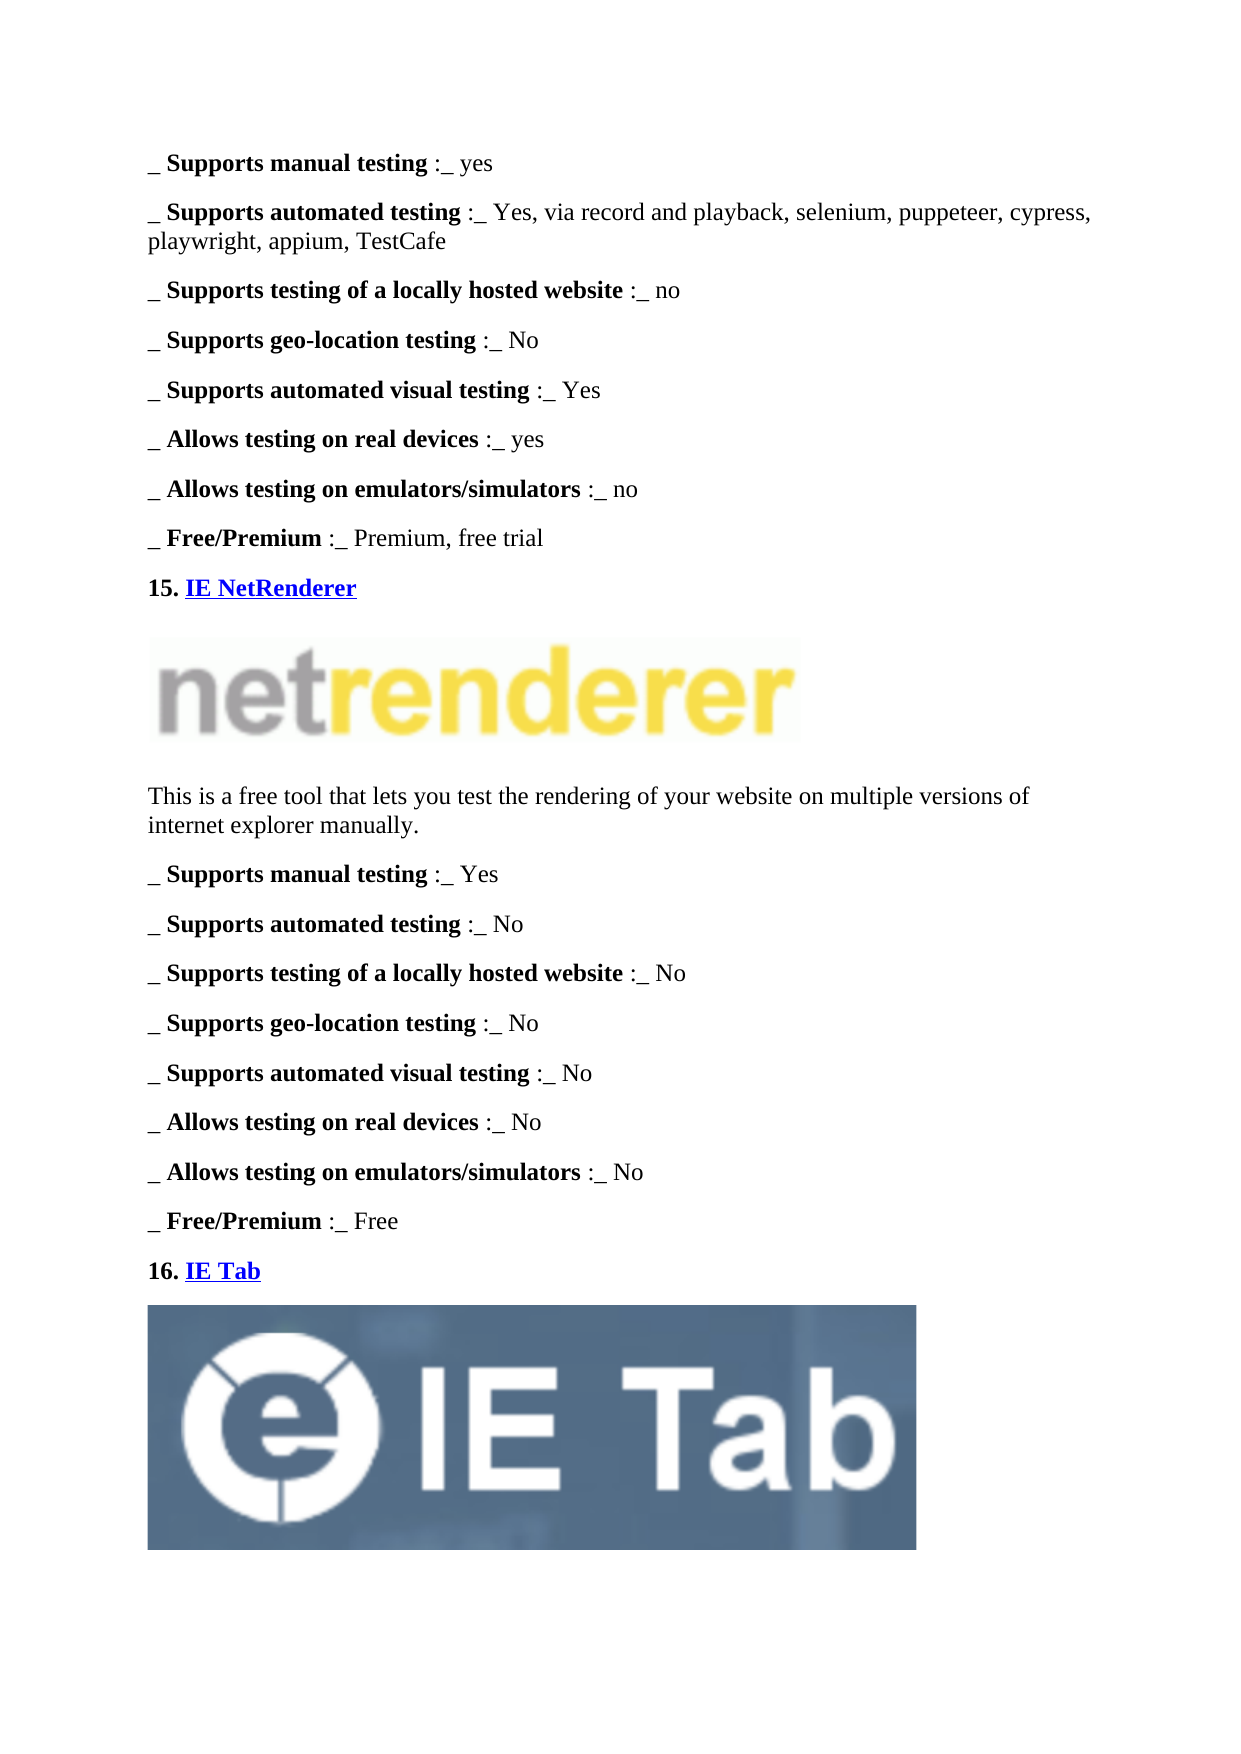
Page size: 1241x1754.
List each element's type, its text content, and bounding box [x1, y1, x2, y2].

text _ Supports manual testing :_ yes [148, 148, 1093, 176]
text _ Supports testing of a locally hosted website :_ no [148, 276, 1093, 304]
text 15. IE NetRenderer [148, 573, 1093, 602]
text _ Allows testing on real devices :_ yes [148, 424, 1093, 453]
text _ Allows testing on real devices :_ No [148, 1107, 1093, 1136]
text 16. IE Tab [148, 1256, 1093, 1285]
text This is a free tool that lets you test the rendering of your website on multiple versions of internet explorer manually. [148, 781, 1093, 838]
text _ Supports automated visual testing :_ No [148, 1058, 1093, 1086]
text _ Allows testing on emulators/simulators :_ No [148, 1157, 1093, 1186]
text _ Supports testing of a locally hosted website :_ No [148, 958, 1093, 987]
text _ Supports geo-location testing :_ No [148, 325, 1093, 354]
text _ Supports automated testing :_ Yes, via record and playback, selenium, puppeteer, cypress, playwright, appium, TestCafe [148, 197, 1093, 255]
text _ Free/Premium :_ Premium, free trial [148, 523, 1093, 552]
text _ Supports geo-location testing :_ No [148, 1008, 1093, 1037]
text _ Supports automated visual testing :_ Yes [148, 375, 1093, 403]
text _ Supports automated testing :_ No [148, 909, 1093, 938]
text _ Allows testing on emulators/simulators :_ no [148, 474, 1093, 503]
text _ Free/Premium :_ Free [148, 1206, 1093, 1235]
text _ Supports manual testing :_ Yes [148, 859, 1093, 888]
